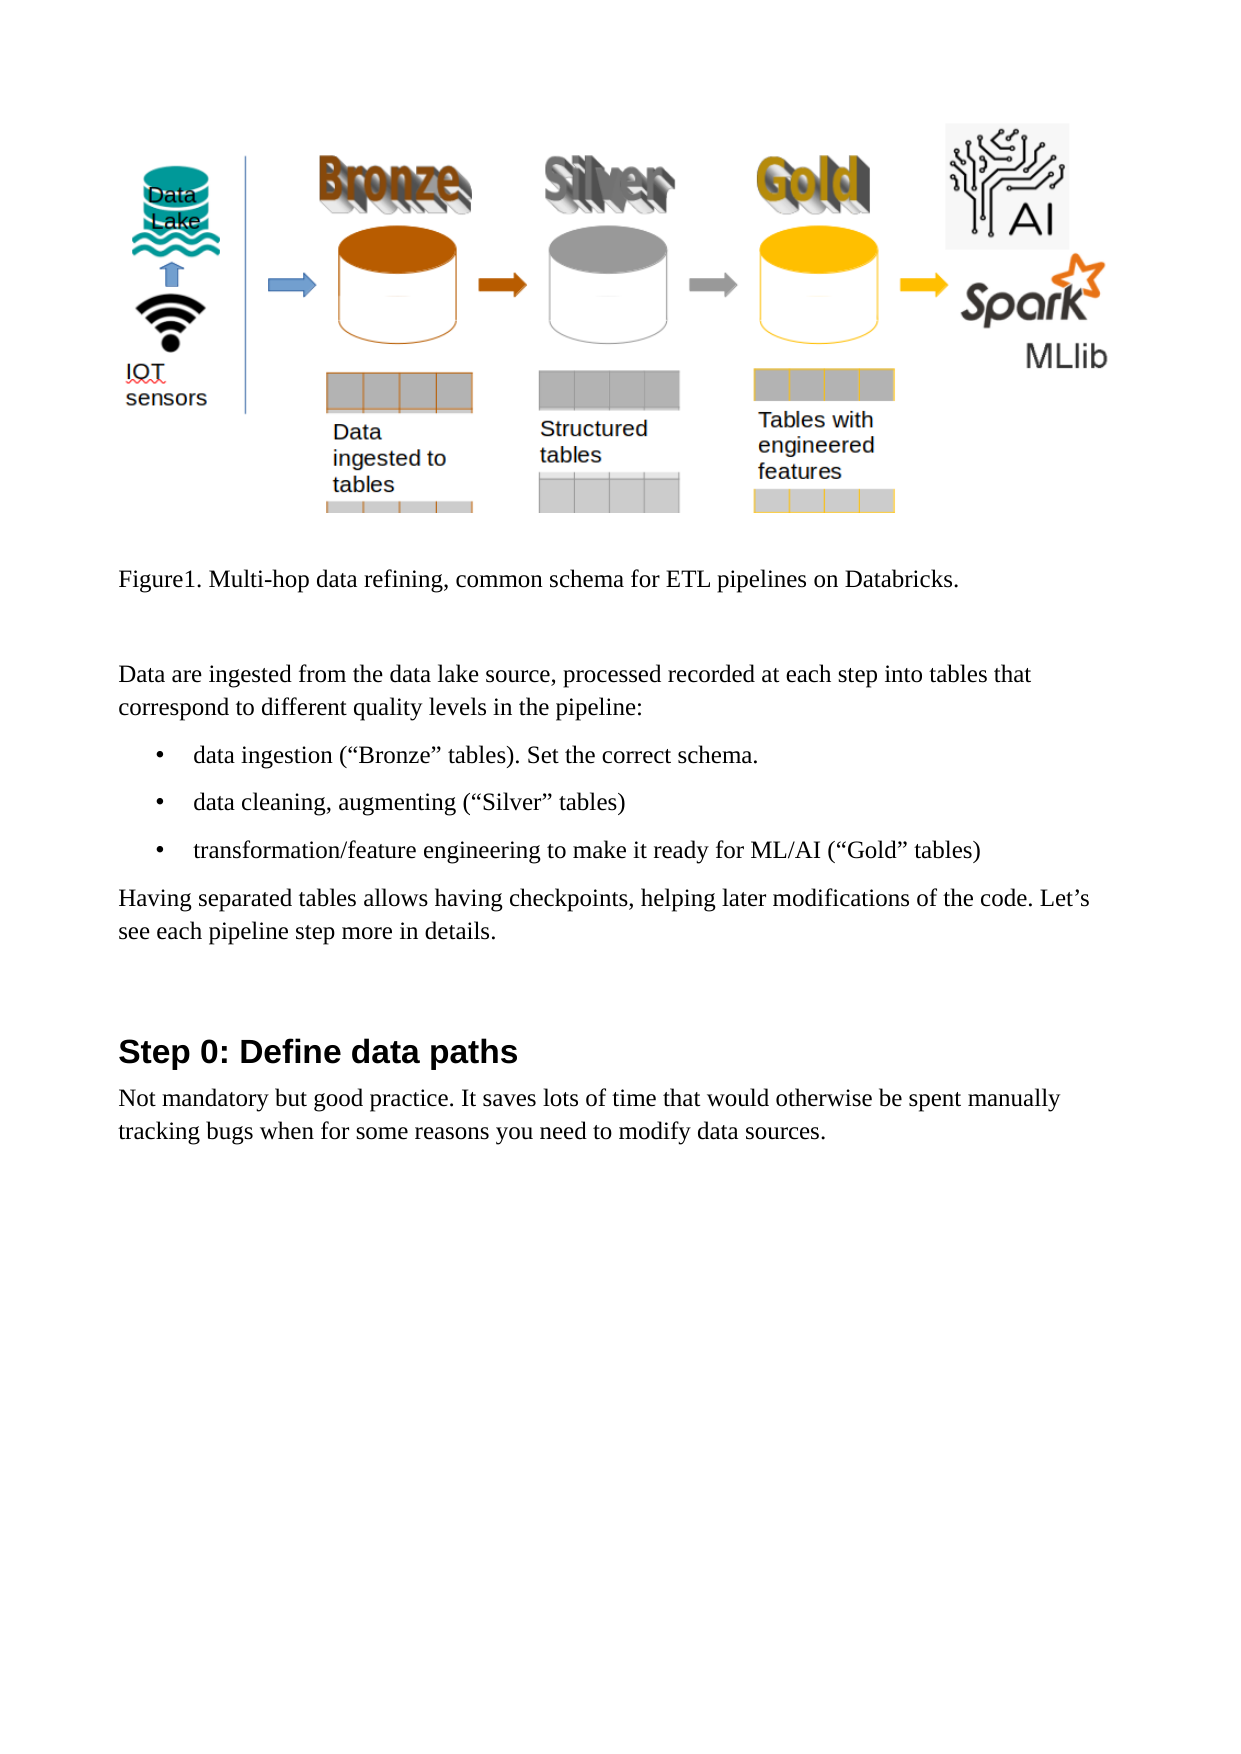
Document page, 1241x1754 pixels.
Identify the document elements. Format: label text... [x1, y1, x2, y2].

list data cleaning, augmenting (“Silver” tables) [156, 787, 1122, 816]
text Not mandatory but good practice. It saves lots of time that would otherwise be spent manually tracking bugs when for some reasons you need to modify data sources. [118, 1083, 1122, 1145]
subtitle Step 0: Define data paths [118, 1032, 1122, 1070]
text Data are ingested from the data lake source, processed recorded at each step into tables that correspond to different quality levels in the pipeline: [118, 659, 1122, 721]
list Having separated tables allows having checkpoints, helping later modifications of the code. Let’s see each pipeline step more in details. [118, 883, 1122, 944]
list data ingestion (“Bronze” tables). Set the correct schema. [156, 740, 1122, 769]
text Figure1. Multi-hop data refining, common schema for ETL pipelines on Databricks. [118, 564, 1122, 593]
picture [118, 118, 1123, 513]
list transformation/feature engineering to make it ready for ML/AI (“Gold” tables) [156, 835, 1122, 864]
